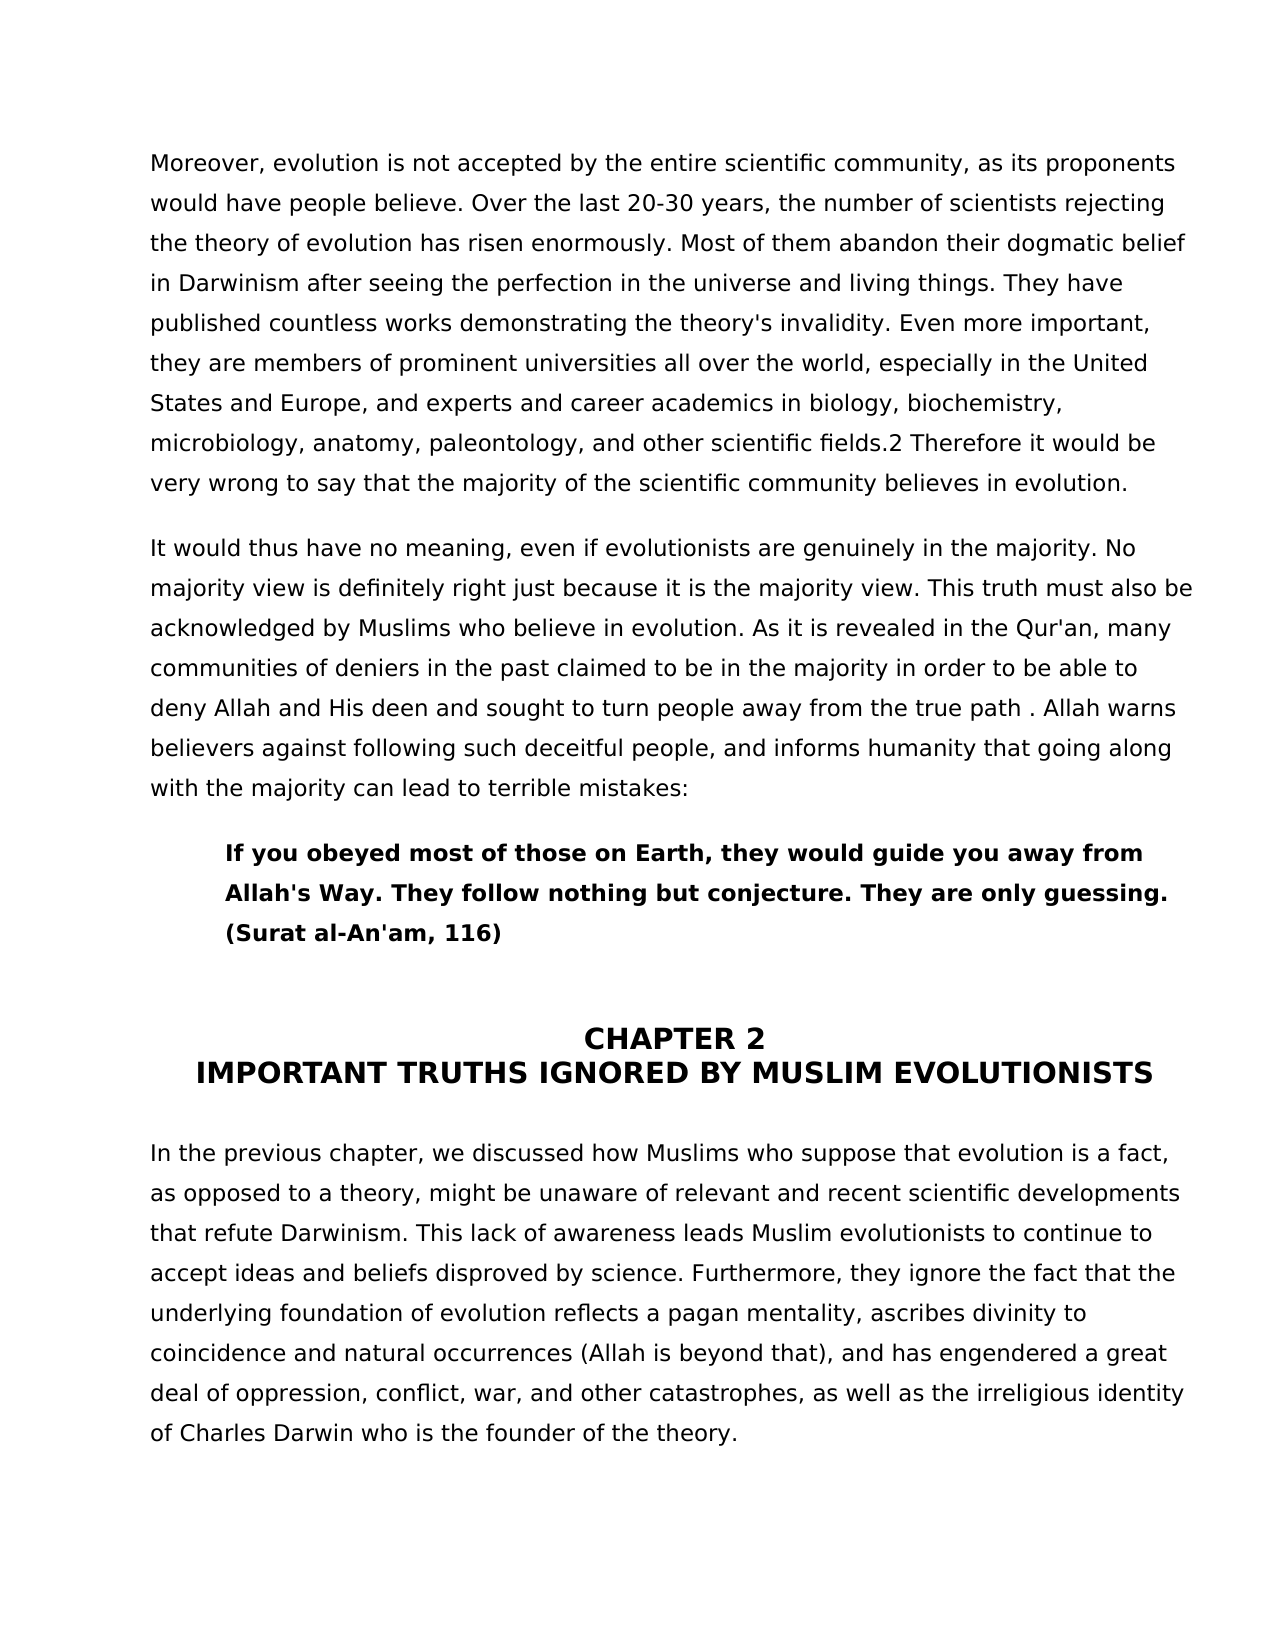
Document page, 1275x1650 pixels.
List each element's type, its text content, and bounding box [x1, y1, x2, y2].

text If you obeyed most of those on Earth, they would guide you away from Allah's Way. They follow nothing but conjecture. They are only guessing. (Surat al-An'am, 116) [225, 840, 1200, 947]
text In the previous chapter, we discussed how Muslims who suppose that evolution is a fact, as opposed to a theory, might be unaware of relevant and recent scientific developments that refute Darwinism. This lack of awareness leads Muslim evolutionists to continue to accept ideas and beliefs disproved by science. Furthermore, they ignore the fact that the underlying foundation of evolution reflects a pagan mentality, ascribes divinity to coincidence and natural occurrences (Allah is beyond that), and has engendered a great deal of oppression, conflict, war, and other catastrophes, as well as the irreligious identity of Charles Darwin who is the founder of the theory. [150, 1140, 1200, 1447]
text It would thus have no meaning, even if evolutionists are genuinely in the majority. No majority view is definitely right just because it is the majority view. This truth must also be acknowledged by Muslims who believe in evolution. As it is revealed in the Qur'an, many communities of deniers in the past claimed to be in the majority in order to be able to deny Allah and His deen and sought to turn people away from the true path . Allah warns believers against following such deceitful people, and informs humanity that going along with the majority can lead to terrible mistakes: [150, 535, 1200, 802]
subtitle CHAPTER 2 IMPORTANT TRUTHS IGNORED BY MUSLIM EVOLUTIONISTS [150, 1022, 1200, 1090]
text Moreover, evolution is not accepted by the entire scientific community, as its proponents would have people believe. Over the last 20-30 years, the number of scientists rejecting the theory of evolution has risen enormously. Most of them abandon their dogmatic belief in Darwinism after seeing the perfection in the universe and living things. They have published countless works demonstrating the theory's invalidity. Even more important, they are members of prominent universities all over the world, especially in the United States and Europe, and experts and career academics in biology, biochemistry, microbiology, anatomy, paleontology, and other scientific fields.2 Therefore it would be very wrong to say that the majority of the scientific community believes in evolution. [150, 150, 1200, 497]
